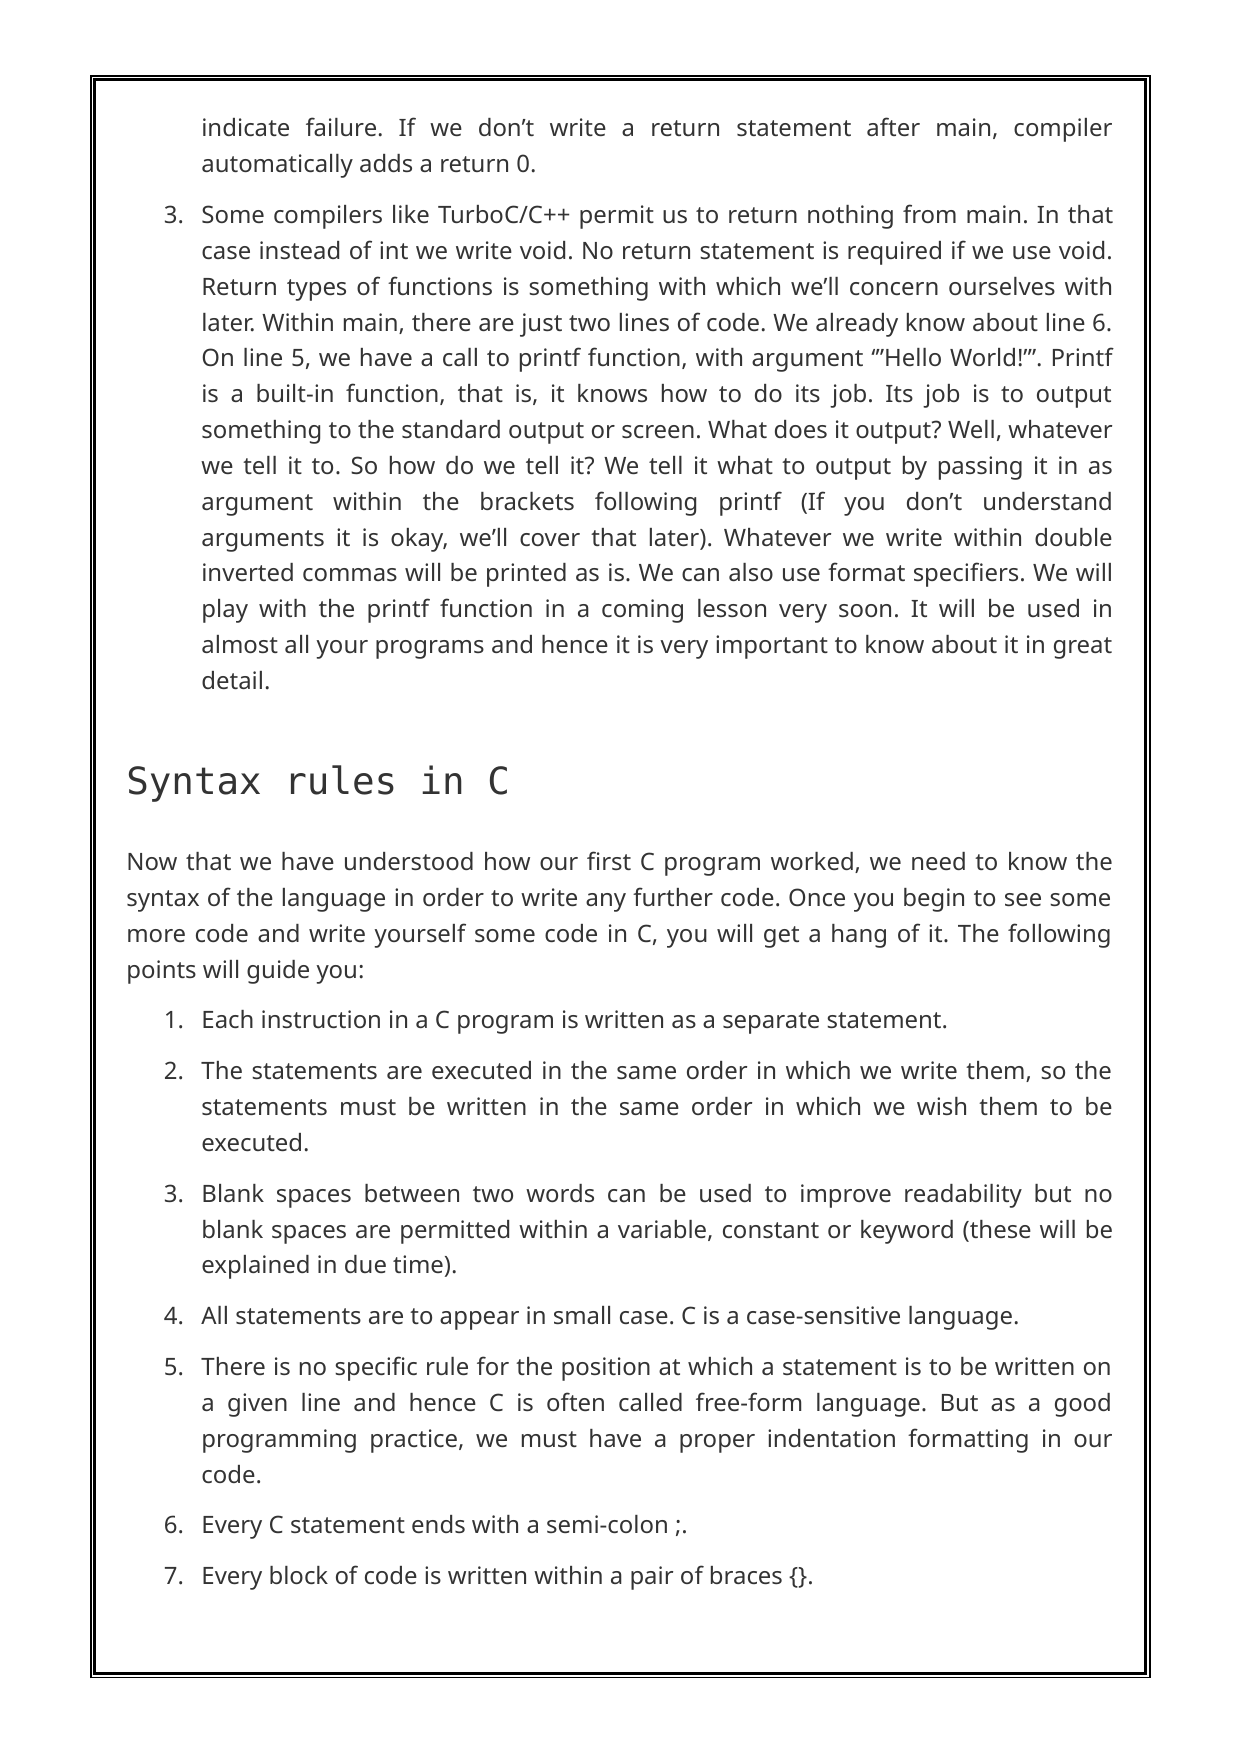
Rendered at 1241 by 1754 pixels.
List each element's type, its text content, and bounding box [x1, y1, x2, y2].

list There is no specific rule for the position at which a statement is to be written on a given line and hence C is often called free-form language. But as a good programming practice, we must have a proper indentation formatting in our code. [164, 1350, 1114, 1490]
list Each instruction in a C program is written as a separate statement. [164, 1003, 1114, 1036]
list Every block of code is written within a pair of braces {}. [164, 1559, 1114, 1592]
list All statements are to appear in small case. C is a case-sensitive language. [164, 1299, 1114, 1332]
list indicate failure. If we don’t write a return statement after main, compiler automatically adds a return 0. [164, 111, 1114, 180]
list Every C statement ends with a semi-colon ;. [164, 1508, 1114, 1541]
subtitle Syntax rules in C [126, 759, 1114, 803]
list Blank spaces between two words can be used to improve readability but no blank spaces are permitted within a variable, constant or keyword (these will be explained in due time). [164, 1177, 1114, 1281]
list Some compilers like TurboC/C++ permit us to return nothing from main. In that case instead of int we write void. No return statement is required if we use void. Return types of functions is something with which we’ll concern ourselves with later. Within main, there are just two lines of code. We already know about line 6. On line 5, we have a call to printf function, with argument ‘”Hello World!”’. Printf is a built-in function, that is, it knows how to do its job. Its job is to output something to the standard output or screen. What does it output? Well, whatever we tell it to. So how do we tell it? We tell it what to output by passing it in as argument within the brackets following printf (If you don’t understand arguments it is okay, we’ll cover that later). Whatever we write within double inverted commas will be printed as is. We can also use format specifiers. We will play with the printf function in a coming lesson very soon. It will be used in almost all your programs and hence it is very important to know about it in great detail. [164, 198, 1114, 696]
text Now that we have understood how our first C program worked, we need to know the syntax of the language in order to write any further code. Once you begin to see some more code and write yourself some code in C, you will get a hang of it. The following points will guide you: [126, 845, 1114, 985]
list The statements are executed in the same order in which we write them, so the statements must be written in the same order in which we wish them to be executed. [164, 1054, 1114, 1158]
